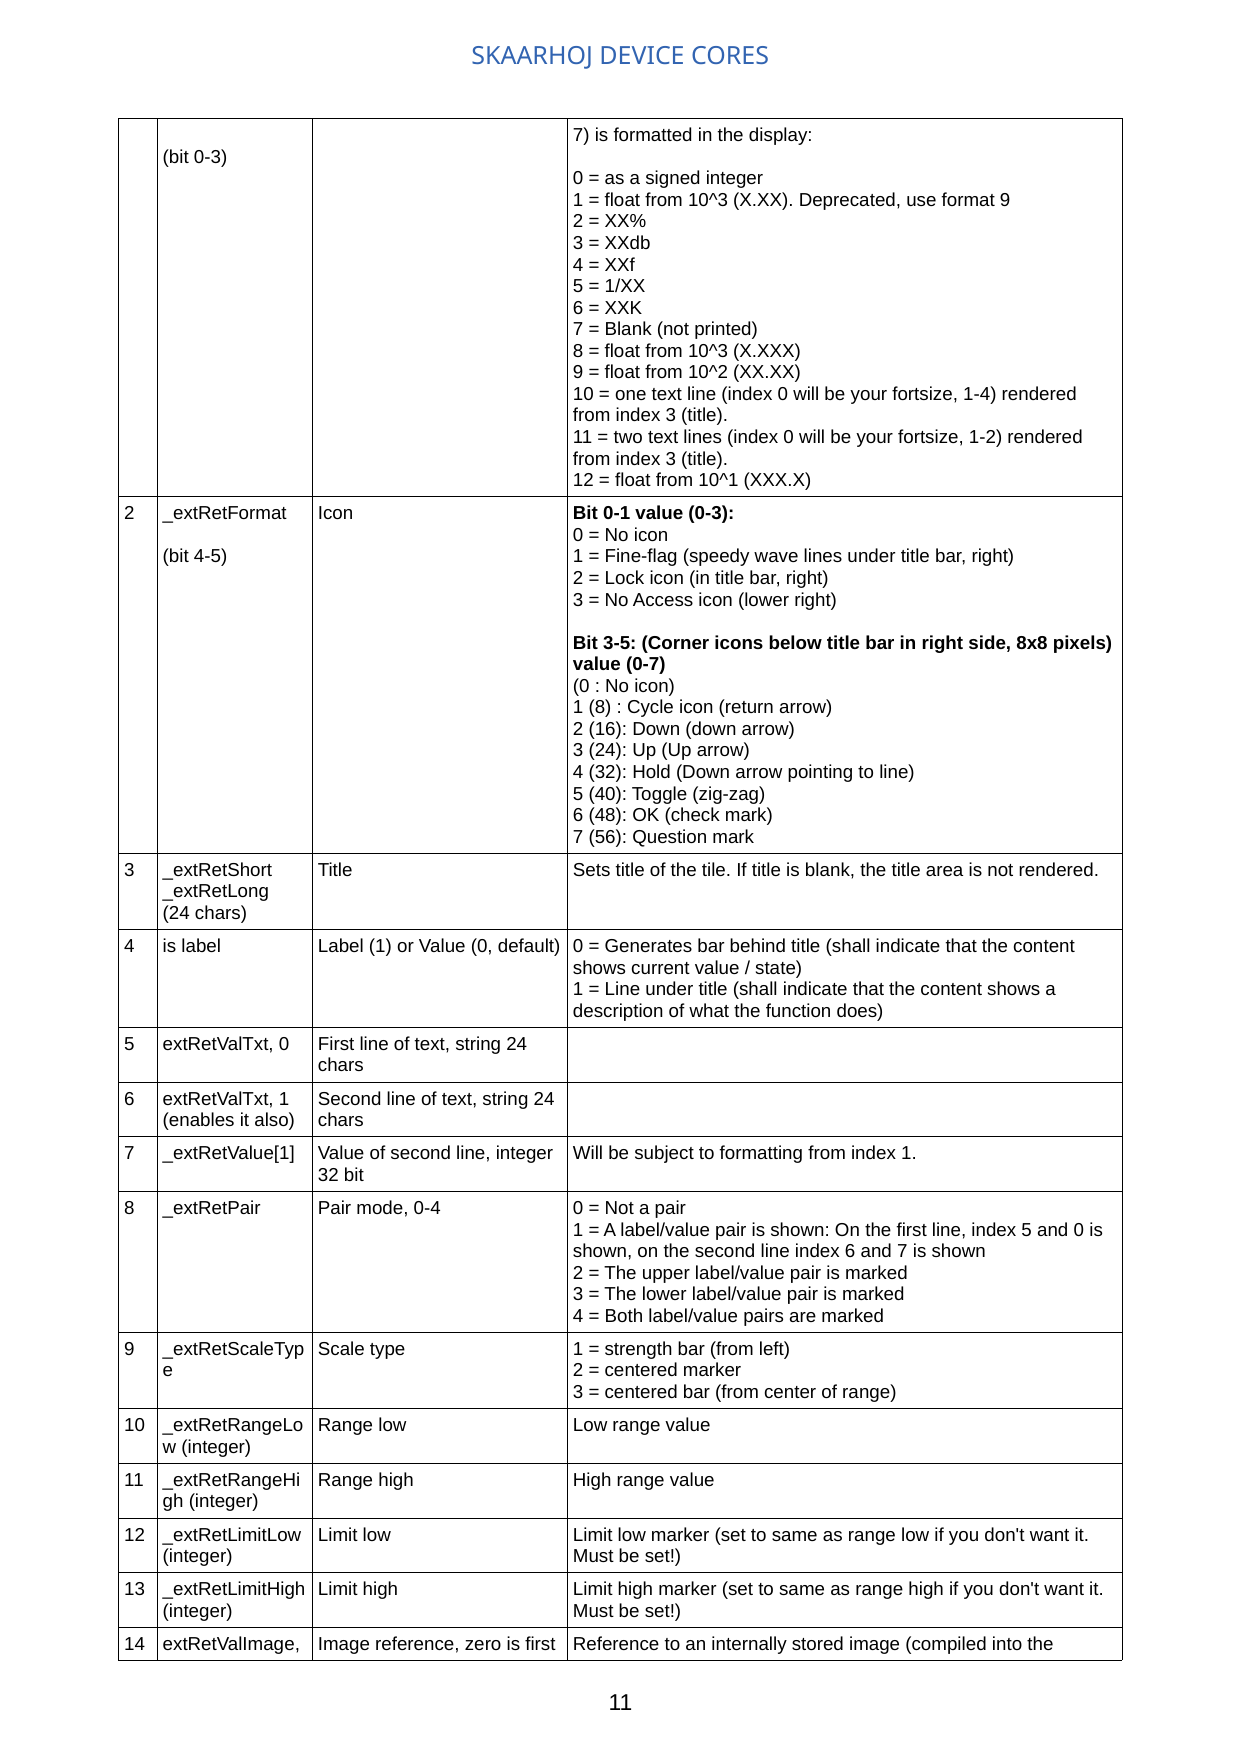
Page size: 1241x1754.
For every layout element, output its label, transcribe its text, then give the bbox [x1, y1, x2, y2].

table_cell Bit 0-1 value (0-3): 0 = No icon 1 = Fine-flag (speedy wave lines under title bar, right) 2 = Lock icon (in title bar, right) 3 = No Access icon (lower right) Bit 3-5: (Corner icons below title bar in right side, 8x8 pixels) value (0-7) (0 : No icon) 1 (8) : Cycle icon (return arrow) 2 (16): Down (down arrow) 3 (24): Up (Up arrow) 4 (32): Hold (Down arrow pointing to line) 5 (40): Toggle (zig-zag) 6 (48): OK (check mark) 7 (56): Question mark [568, 497, 1122, 853]
table_cell 3 [119, 854, 157, 929]
table_cell _extRetPair [158, 1192, 312, 1332]
table_cell 1 = strength bar (from left) 2 = centered marker 3 = centered bar (from center of range) [568, 1333, 1122, 1408]
table_cell 7) is formatted in the display: 0 = as a signed integer 1 = float from 10^3 (X.XX). Deprecated, use format 9 2 = XX% 3 = XXdb 4 = XXf 5 = 1/XX 6 = XXK 7 = Blank (not printed) 8 = float from 10^3 (X.XXX) 9 = float from 10^2 (XX.XX) 10 = one text line (index 0 will be your fortsize, 1-4) rendered from index 3 (title). 11 = two text lines (index 0 will be your fortsize, 1-2) rendered from index 3 (title). 12 = float from 10^1 (XXX.X) [568, 119, 1122, 496]
table_cell _extRetFormat (bit 4-5) [158, 497, 312, 853]
table_cell [119, 119, 157, 496]
table_cell Sets title of the tile. If title is blank, the title area is not rendered. [568, 854, 1122, 929]
table_cell Label (1) or Value (0, default) [313, 930, 567, 1027]
table_cell (bit 0-3) [158, 119, 312, 496]
table_cell [568, 1028, 1122, 1082]
table_cell Low range value [568, 1409, 1122, 1463]
table_cell _extRetLimitHigh (integer) [158, 1573, 312, 1627]
table_cell Scale type [313, 1333, 567, 1408]
table_cell 13 [119, 1573, 157, 1627]
table_cell 8 [119, 1192, 157, 1332]
table_cell Limit high marker (set to same as range high if you don't want it. Must be set!) [568, 1573, 1122, 1627]
table_cell _extRetShort _extRetLong (24 chars) [158, 854, 312, 929]
table_cell Image reference, zero is first [313, 1628, 567, 1660]
table_cell 14 [119, 1628, 157, 1660]
table_cell [313, 119, 567, 496]
table_cell 5 [119, 1028, 157, 1082]
table_cell 0 = Generates bar behind title (shall indicate that the content shows current value / state) 1 = Line under title (shall indicate that the content shows a description of what the function does) [568, 930, 1122, 1027]
table_cell 4 [119, 930, 157, 1027]
table_cell 11 [119, 1464, 157, 1517]
table_cell 0 = Not a pair 1 = A label/value pair is shown: On the first line, index 5 and 0 is shown, on the second line index 6 and 7 is shown 2 = The upper label/value pair is marked 3 = The lower label/value pair is marked 4 = Both label/value pairs are marked [568, 1192, 1122, 1332]
table_cell [568, 1083, 1122, 1136]
table_cell Will be subject to formatting from index 1. [568, 1137, 1122, 1191]
table_cell Second line of text, string 24 chars [313, 1083, 567, 1136]
table_cell Title [313, 854, 567, 929]
table_cell 10 [119, 1409, 157, 1463]
table_cell Icon [313, 497, 567, 853]
table_cell Range high [313, 1464, 567, 1517]
table_cell extRetValImage, [158, 1628, 312, 1660]
table_cell 2 [119, 497, 157, 853]
table_cell Limit low marker (set to same as range low if you don't want it. Must be set!) [568, 1519, 1122, 1572]
table_cell Limit low [313, 1519, 567, 1572]
table_cell Value of second line, integer 32 bit [313, 1137, 567, 1191]
table_cell Range low [313, 1409, 567, 1463]
table_cell is label [158, 930, 312, 1027]
table_cell _extRetRangeHigh (integer) [158, 1464, 312, 1517]
table_cell First line of text, string 24 chars [313, 1028, 567, 1082]
table_cell extRetValTxt, 1 (enables it also) [158, 1083, 312, 1136]
table_cell _extRetValue[1] [158, 1137, 312, 1191]
table_cell High range value [568, 1464, 1122, 1517]
table_cell _extRetLimitLow (integer) [158, 1519, 312, 1572]
table_cell 6 [119, 1083, 157, 1136]
table_cell Pair mode, 0-4 [313, 1192, 567, 1332]
table_cell _extRetRangeLow (integer) [158, 1409, 312, 1463]
table_cell 12 [119, 1519, 157, 1572]
table_cell extRetValTxt, 0 [158, 1028, 312, 1082]
table_cell 9 [119, 1333, 157, 1408]
table_cell 7 [119, 1137, 157, 1191]
table_cell _extRetScaleType [158, 1333, 312, 1408]
table_cell Reference to an internally stored image (compiled into the [568, 1628, 1122, 1660]
table_cell Limit high [313, 1573, 567, 1627]
